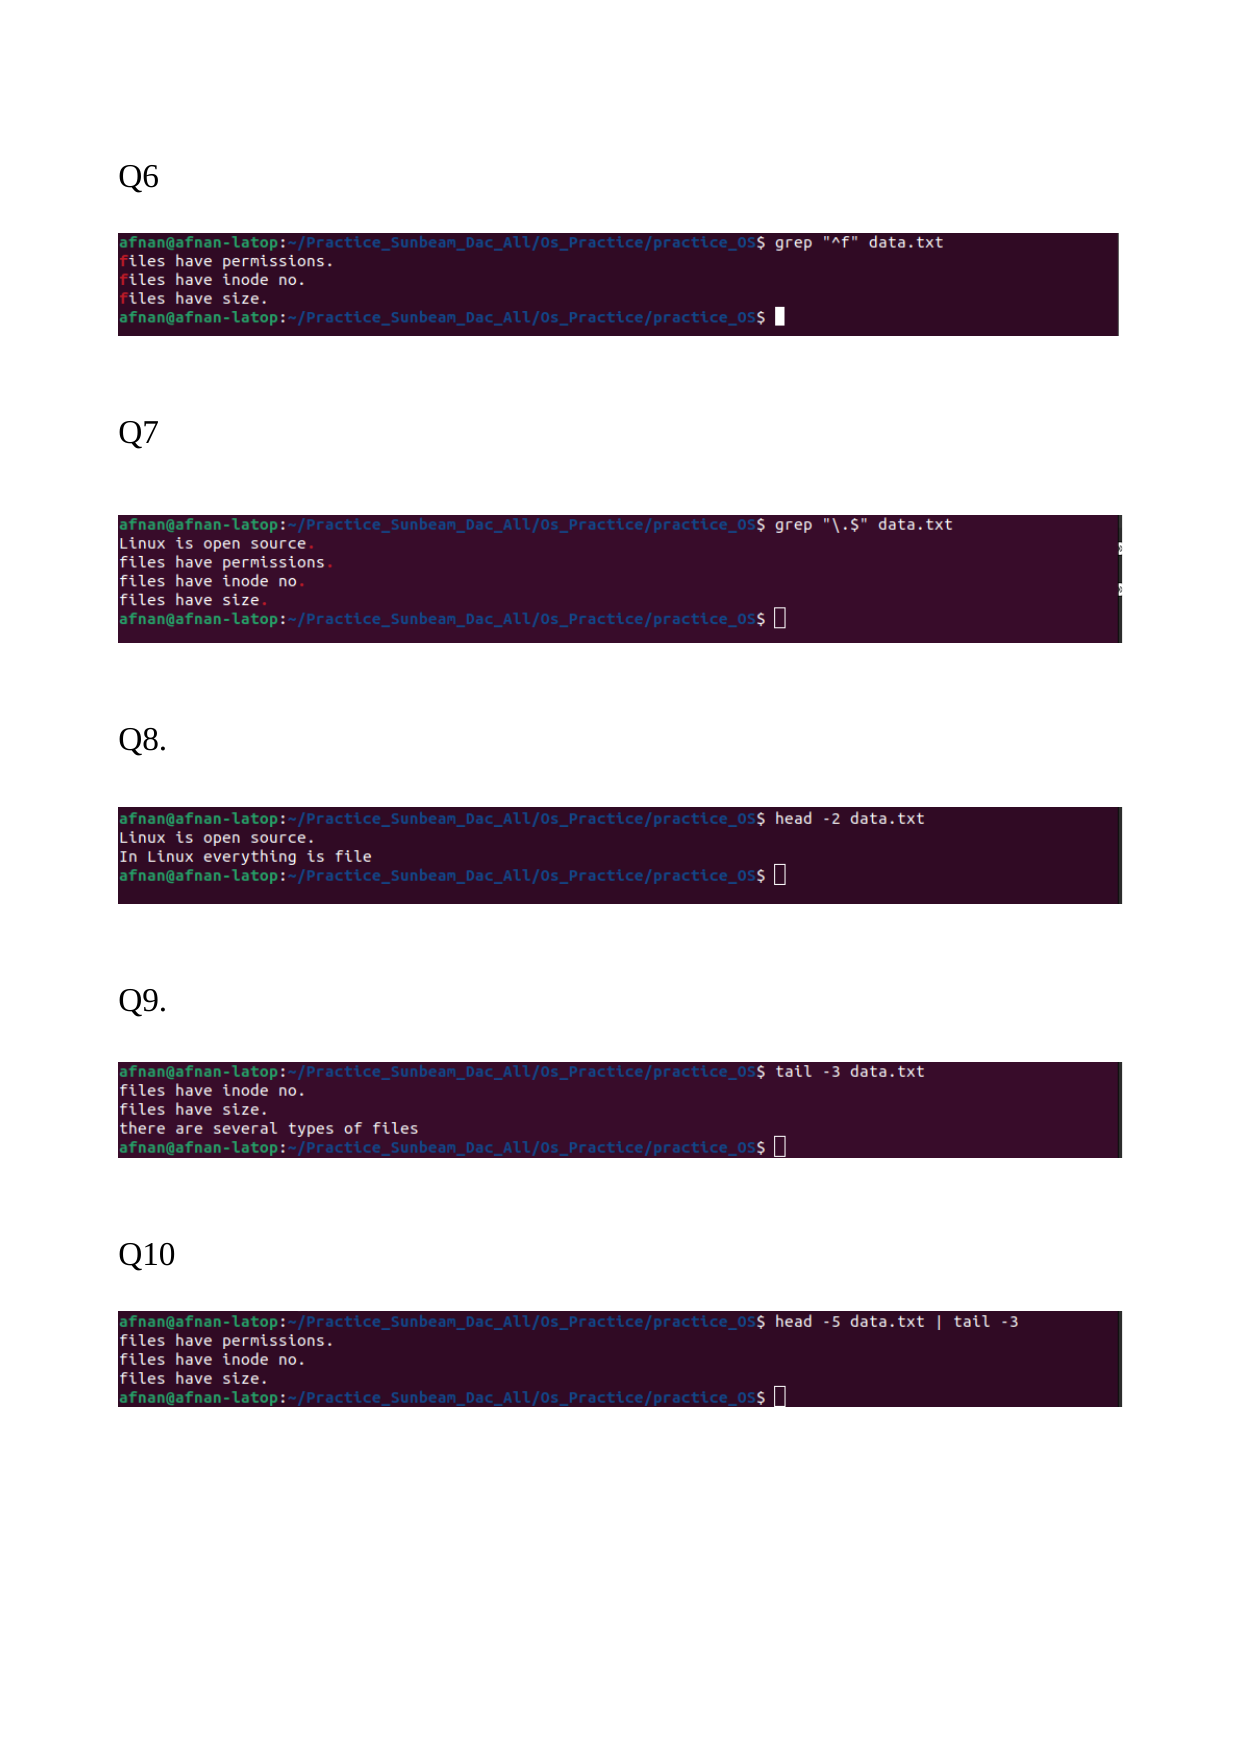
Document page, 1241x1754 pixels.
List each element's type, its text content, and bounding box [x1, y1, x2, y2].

text Q9. [118, 980, 1122, 1018]
text Q8. [118, 719, 1122, 758]
text Q7 [118, 413, 1122, 451]
picture [118, 807, 1123, 904]
picture [118, 1062, 1123, 1158]
picture [118, 1311, 1123, 1407]
picture [118, 515, 1123, 643]
text Q10 [118, 1234, 1122, 1273]
picture [118, 233, 1123, 336]
text Q6 [118, 156, 1122, 195]
